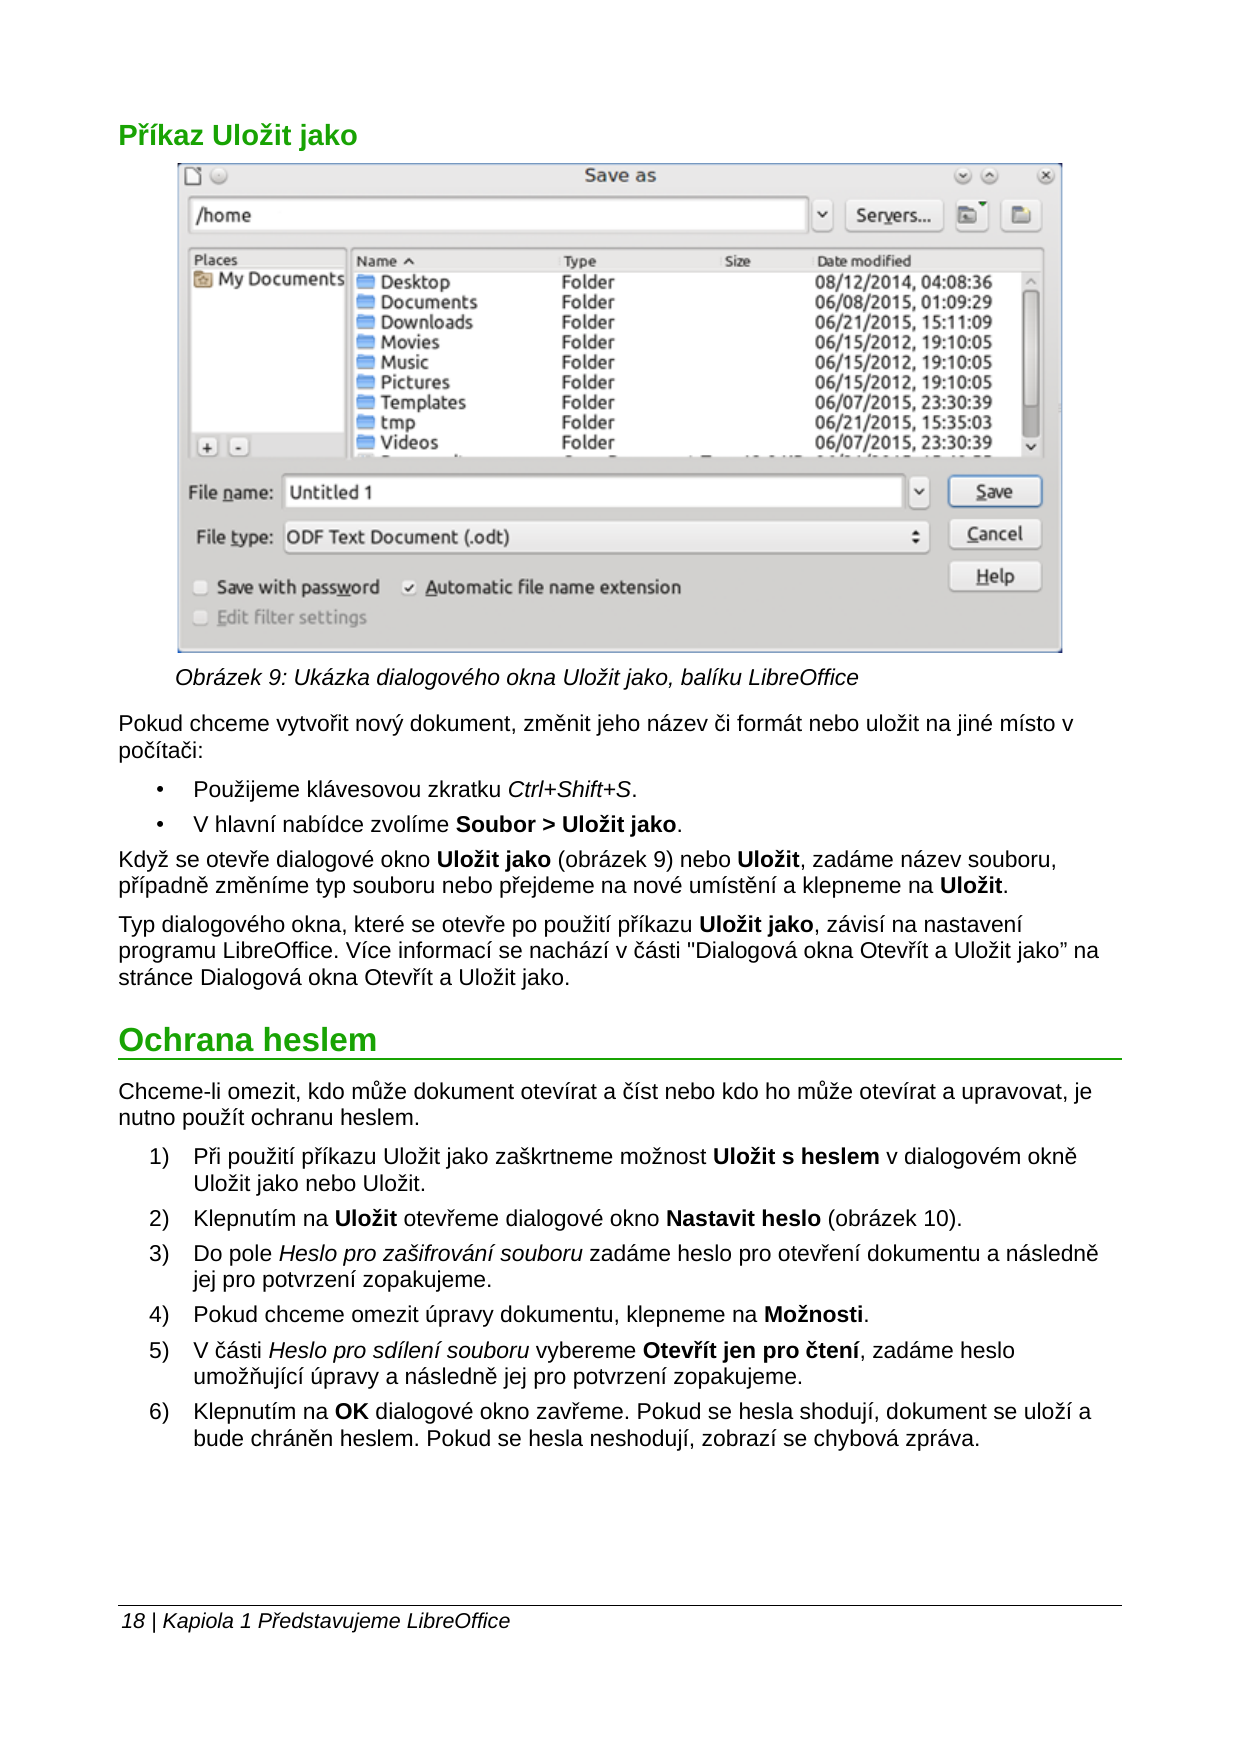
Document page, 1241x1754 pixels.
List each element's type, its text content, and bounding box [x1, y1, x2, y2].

picture [177, 163, 1063, 653]
text Když se otevře dialogové okno Uložit jako (obrázek 9) nebo Uložit, zadáme název souboru, případně změníme typ souboru nebo přejdeme na nové umístění a klepneme na Uložit. [118, 846, 1122, 899]
list Klepnutím na OK dialogové okno zavřeme. Pokud se hesla shodují, dokument se uloží a bude chráněn heslem. Pokud se hesla neshodují, zobrazí se chybová zpráva. [169, 1398, 1122, 1451]
text Typ dialogového okna, které se otevře po použití příkazu Uložit jako, závisí na nastavení programu LibreOffice. Více informací se nachází v části "Zvolení dialogových oken Otevřít a Uložit jako” na stránce 20. [118, 911, 1122, 990]
text Chceme-li omezit, kdo může dokument otevírat a číst nebo kdo ho může otevírat a upravovat, je nutno použít ochranu heslem. [118, 1078, 1122, 1131]
list Do pole Heslo pro zašifrování souboru zadáme heslo pro otevření dokumentu a následně jej pro potvrzení zopakujeme. [169, 1240, 1122, 1293]
list Použijeme klávesovou zkratku Ctrl+Shift+S. [156, 776, 1122, 802]
subtitle Příkaz Uložit jako [118, 118, 1122, 152]
text Pokud chceme vytvořit nový dokument, změnit jeho název či formát nebo uložit na jiné místo v počítači: [118, 710, 1122, 763]
list Klepnutím na Uložit otevřeme dialogové okno Nastavit heslo (obrázek 10). [169, 1205, 1122, 1231]
text Obrázek 9: Ukázka dialogového okna Uložit jako, balíku LibreOffice [175, 664, 1065, 691]
list Při použití příkazu Uložit jako zaškrtneme možnost Uložit s heslem v dialogovém okně Uložit jako nebo Uložit. [169, 1143, 1122, 1196]
list Pokud chceme omezit úpravy dokumentu, klepneme na Možnosti. [169, 1301, 1122, 1328]
list V hlavní nabídce zvolíme Soubor > Uložit jako. [156, 811, 1122, 837]
subtitle Ochrana heslem [118, 1020, 1122, 1058]
list V části Heslo pro sdílení souboru vybereme Otevřít jen pro čtení, zadáme heslo umožňující úpravy a následně jej pro potvrzení zopakujeme. [169, 1337, 1122, 1389]
